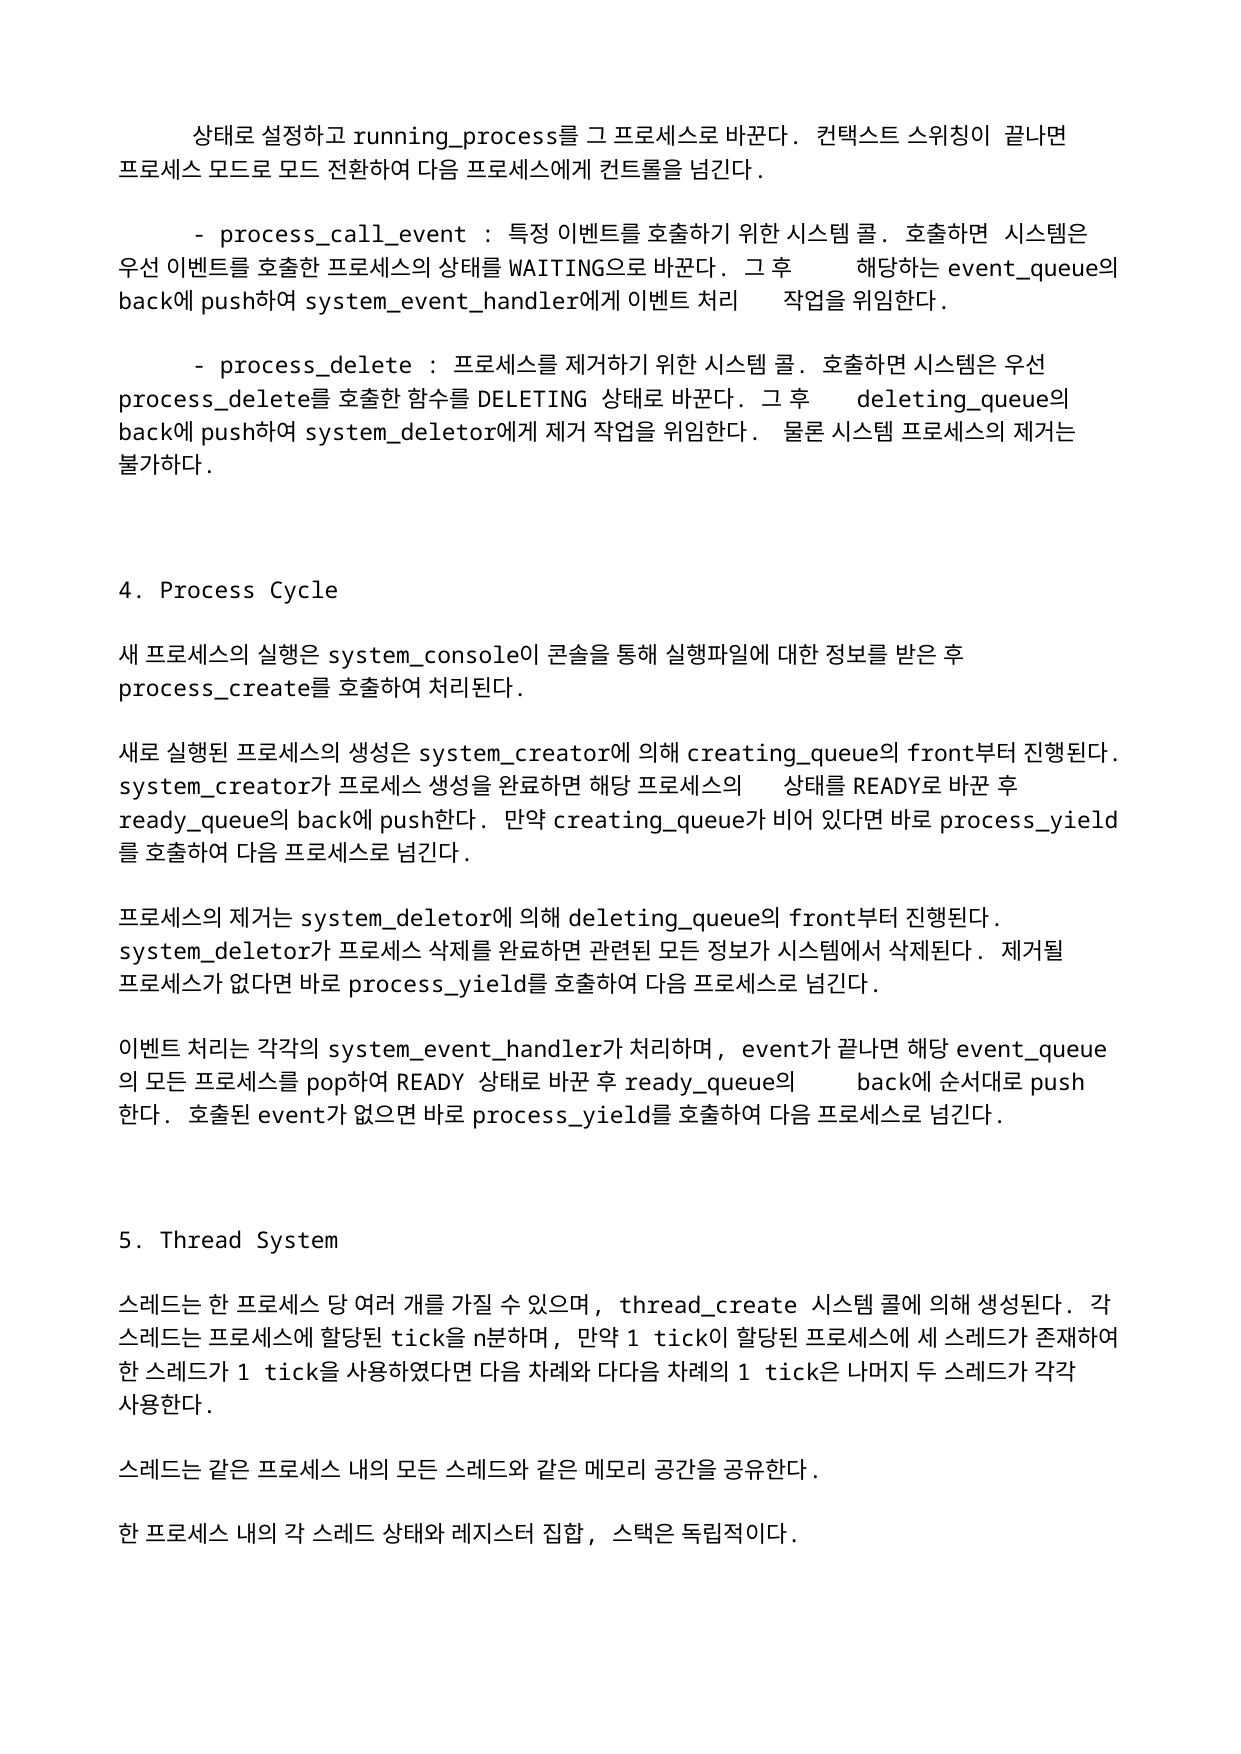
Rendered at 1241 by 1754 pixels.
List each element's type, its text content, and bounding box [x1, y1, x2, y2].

text 스레드는 같은 프로세스 내의 모든 스레드와 같은 메모리 공간을 공유한다. [118, 1451, 1122, 1485]
text 4. Process Cycle [118, 574, 1122, 606]
text 한 프로세스 내의 각 스레드 상태와 레지스터 집합, 스택은 독립적이다. [118, 1516, 1122, 1549]
text 스레드는 한 프로세스 당 여러 개를 가질 수 있으며, thread_create 시스템 콜에 의해 생성된다. 각 스레드는 프로세스에 할당된 tick을 n분하며, 만약 1 tick이 할당된 프로세스에 세 스레드가 존재하여 한 스레드가 1 tick을 사용하였다면 다음 차례와 다다음 차례의 1 tick은 나머지 두 스레드가 각각 사용한다. [118, 1287, 1122, 1420]
text 새 프로세스의 실행은 system_console이 콘솔을 통해 실행파일에 대한 정보를 받은 후 process_create를 호출하여 처리된다. [118, 637, 1122, 703]
text 새로 실행된 프로세스의 생성은 system_creator에 의해 creating_queue의 front부터 진행된다. system_creator가 프로세스 생성을 완료하면 해당 프로세스의 상태를 READY로 바꾼 후 ready_queue의 back에 push한다. 만약 creating_queue가 비어 있다면 바로 process_yield를 호출하여 다음 프로세스로 넘긴다. [118, 735, 1122, 868]
text 상태로 설정하고 running_process를 그 프로세스로 바꾼다. 컨택스트 스위칭이 끝나면 프로세스 모드로 모드 전환하여 다음 프로세스에게 컨트롤을 넘긴다. [118, 118, 1122, 185]
text 프로세스의 제거는 system_deletor에 의해 deleting_queue의 front부터 진행된다. system_deletor가 프로세스 삭제를 완료하면 관련된 모든 정보가 시스템에서 삭제된다. 제거될 프로세스가 없다면 바로 process_yield를 호출하여 다음 프로세스로 넘긴다. [118, 899, 1122, 999]
text - process_call_event : 특정 이벤트를 호출하기 위한 시스템 콜. 호출하면 시스템은 우선 이벤트를 호출한 프로세스의 상태를 WAITING으로 바꾼다. 그 후 해당하는 event_queue의 back에 push하여 system_event_handler에게 이벤트 처리 작업을 위임한다. [118, 216, 1122, 316]
text 이벤트 처리는 각각의 system_event_handler가 처리하며, event가 끝나면 해당 event_queue의 모든 프로세스를 pop하여 READY 상태로 바꾼 후 ready_queue의 back에 순서대로 push한다. 호출된 event가 없으면 바로 process_yield를 호출하여 다음 프로세스로 넘긴다. [118, 1031, 1122, 1131]
text 5. Thread System [118, 1224, 1122, 1256]
text - process_delete : 프로세스를 제거하기 위한 시스템 콜. 호출하면 시스템은 우선 process_delete를 호출한 함수를 DELETING 상태로 바꾼다. 그 후 deleting_queue의 back에 push하여 system_deletor에게 제거 작업을 위임한다. 물론 시스템 프로세스의 제거는 불가하다. [118, 347, 1122, 481]
